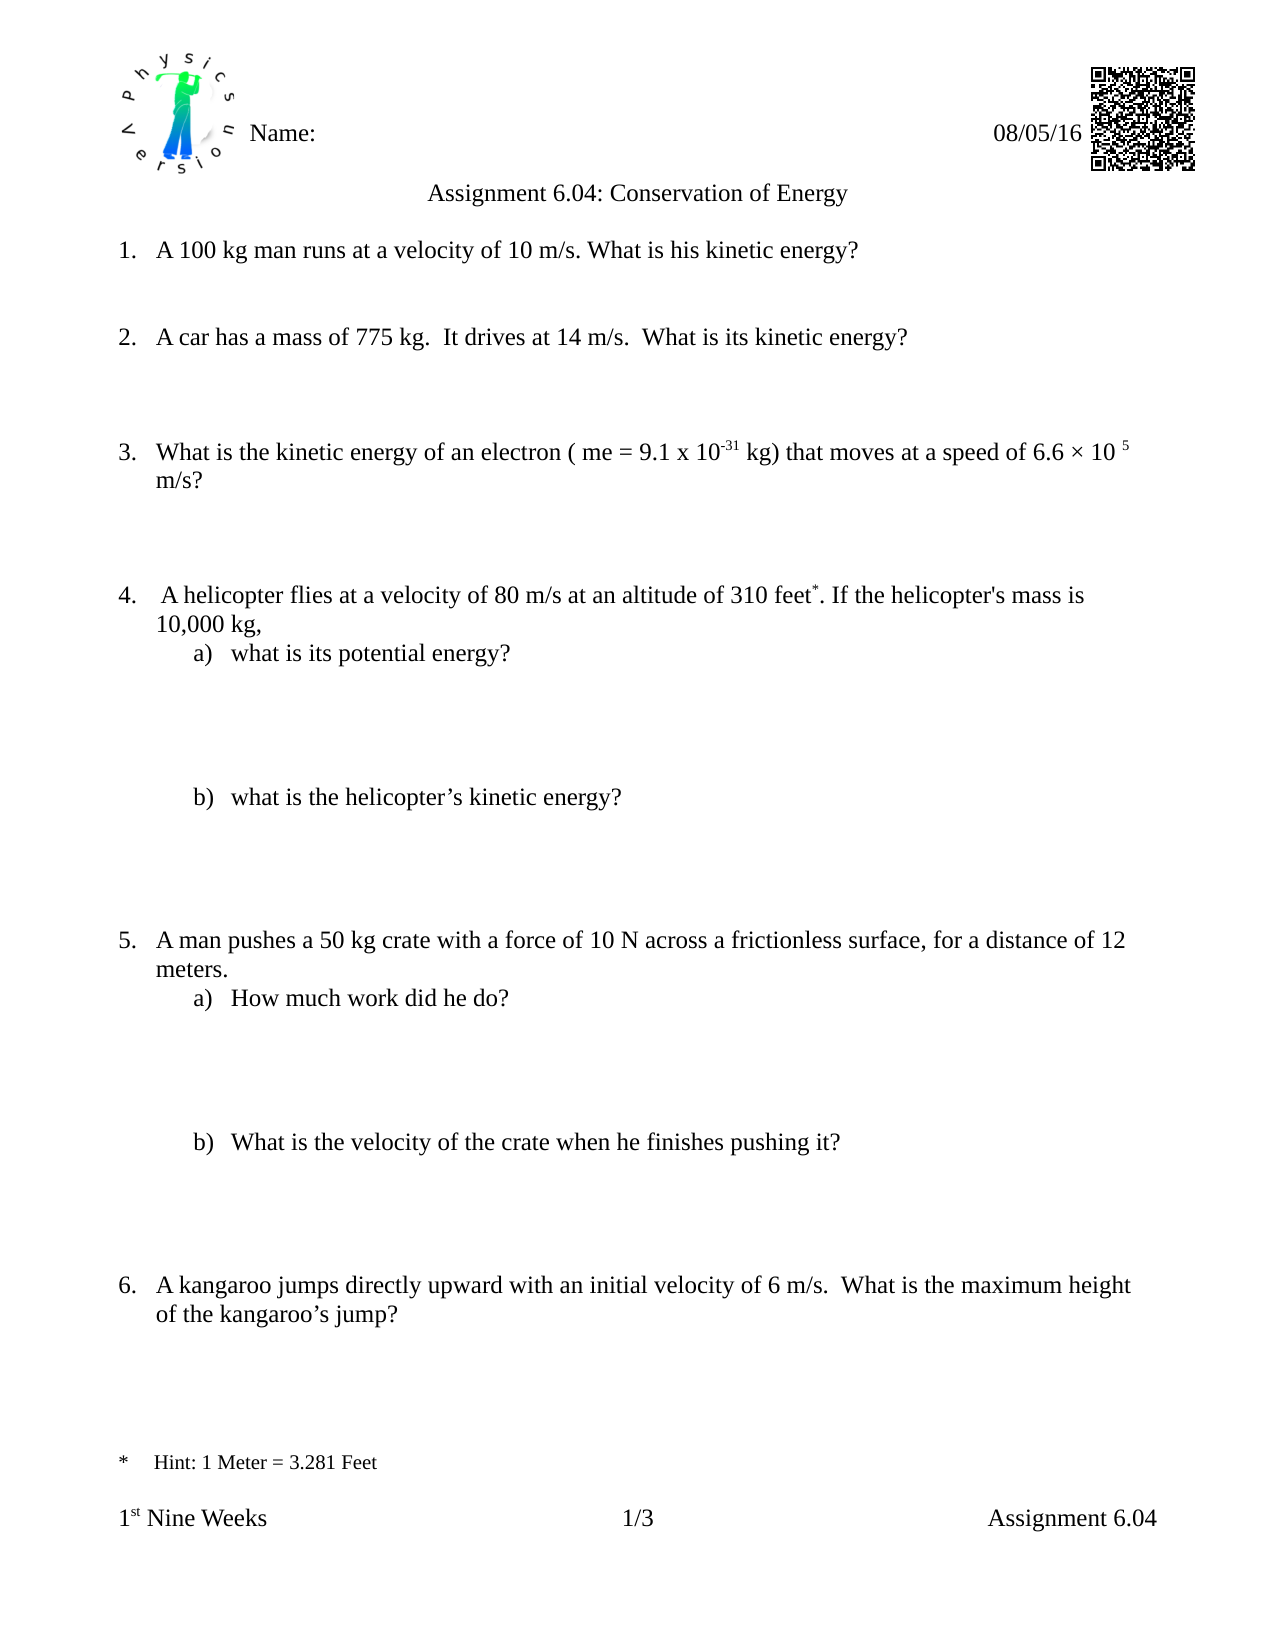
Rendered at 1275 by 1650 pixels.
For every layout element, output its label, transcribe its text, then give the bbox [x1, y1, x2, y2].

list What is the velocity of the crate when he finishes pushing it? [193, 1127, 1157, 1156]
list Hint: 1 Meter = 3.281 Feet [118, 1449, 1157, 1474]
list what is its potential energy? [193, 638, 1157, 667]
list How much work did he do? [193, 983, 1157, 1012]
picture [1082, 58, 1203, 179]
picture [121, 53, 235, 174]
list A 100 kg man runs at a velocity of 10 m/s. What is his kinetic energy? [118, 236, 1157, 264]
list A man pushes a 50 kg crate with a force of 10 N across a frictionless surface, for a distance of 12 meters. [118, 926, 1157, 983]
text Assignment 6.04: Conservation of Energy [118, 176, 1157, 207]
list what is the helicopter’s kinetic energy? [193, 782, 1157, 811]
list What is the kinetic energy of an electron ( me = 9.1 x 10-31 kg) that moves at a speed of 6.6 × 10 5 m/s? [118, 437, 1157, 494]
list A car has a mass of 775 kg. It drives at 14 m/s. What is its kinetic energy? [118, 322, 1157, 351]
list A kangaroo jumps directly upward with an initial velocity of 6 m/s. What is the maximum height of the kangaroo’s jump? [118, 1271, 1157, 1328]
list A helicopter flies at a velocity of 80 m/s at an altitude of 310 feet. If the helicopter's mass is 10,000 kg, [118, 581, 1157, 638]
